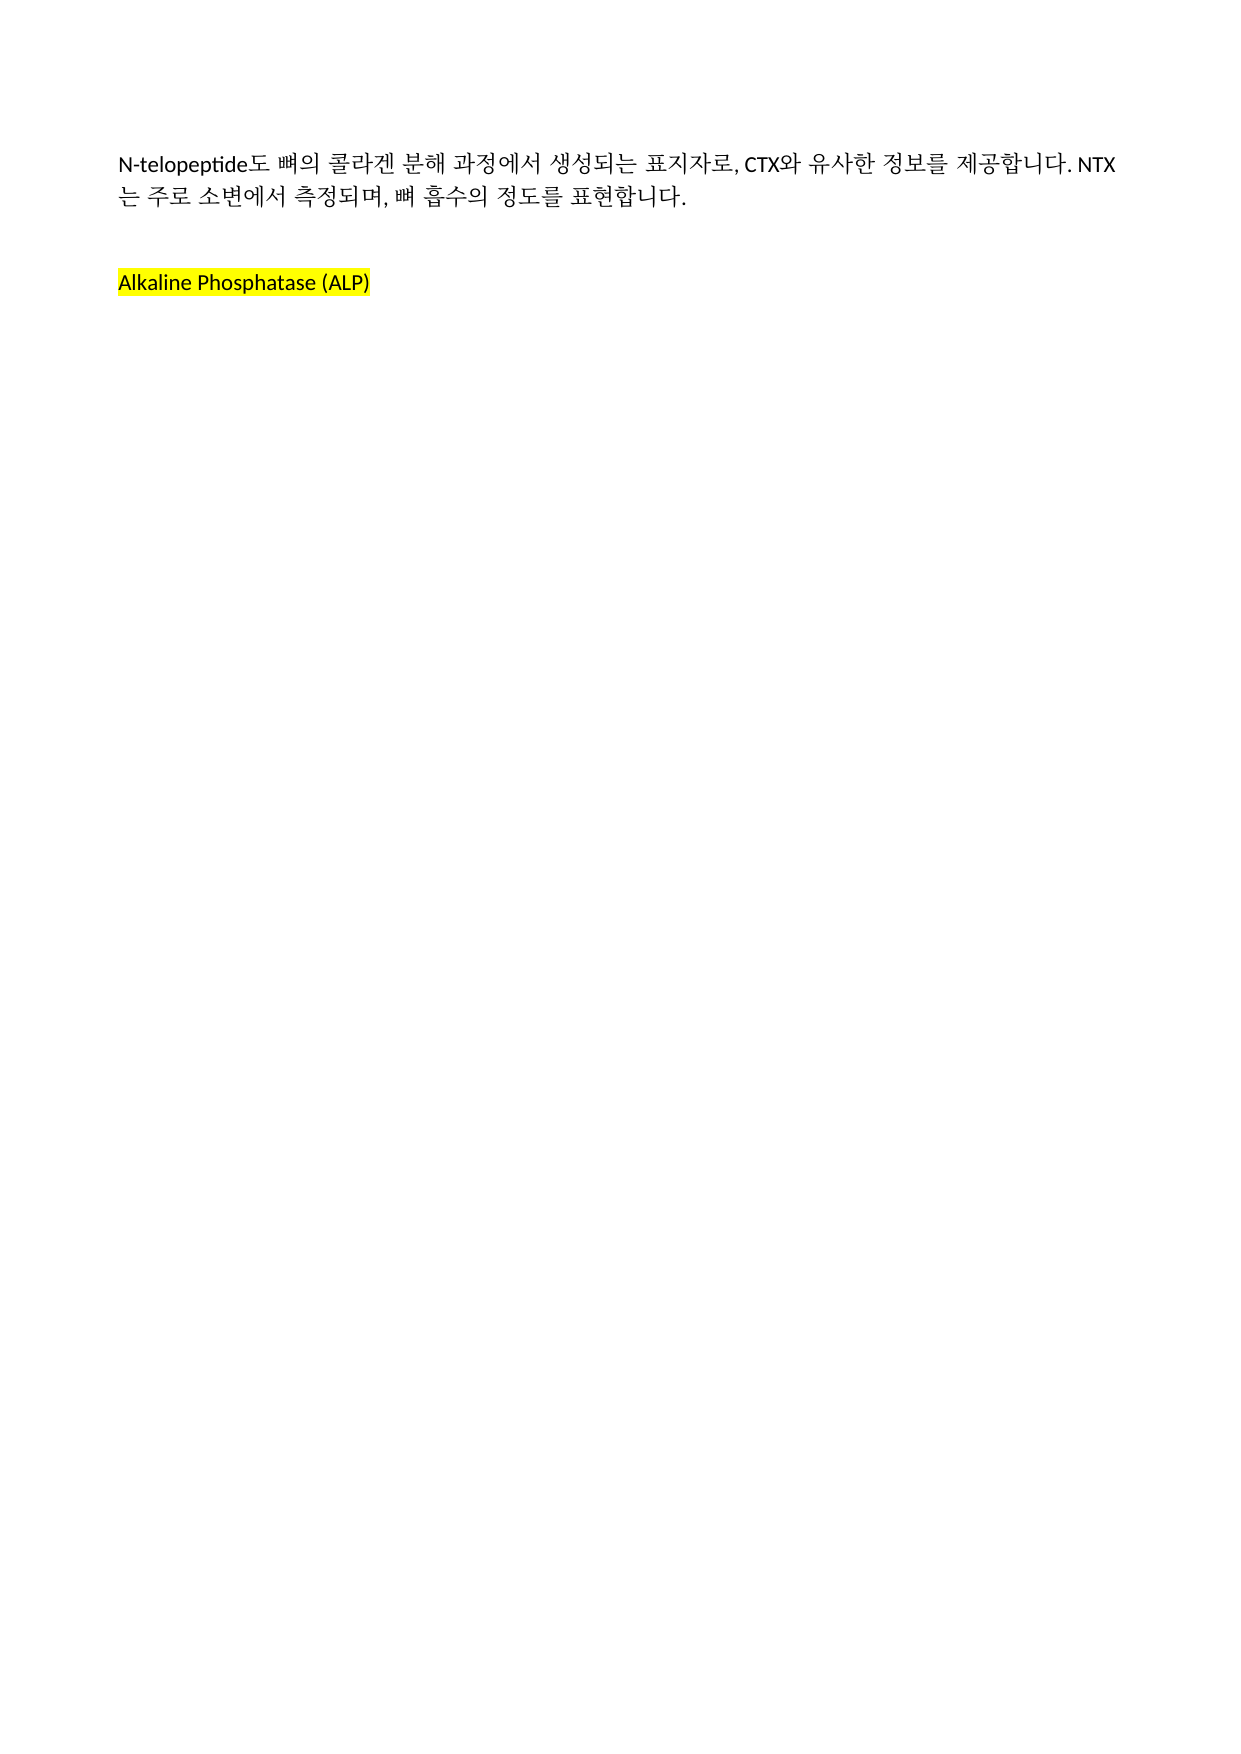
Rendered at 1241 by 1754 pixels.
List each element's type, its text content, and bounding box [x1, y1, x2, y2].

text N-telopeptide도 뼈의 콜라겐 분해 과정에서 생성되는 표지자로, CTX와 유사한 정보를 제공합니다. NTX는 주로 소변에서 측정되며, 뼈 흡수의 정도를 표현합니다. [118, 146, 1122, 212]
text Alkaline Phosphatase (ALP) [118, 268, 1122, 296]
